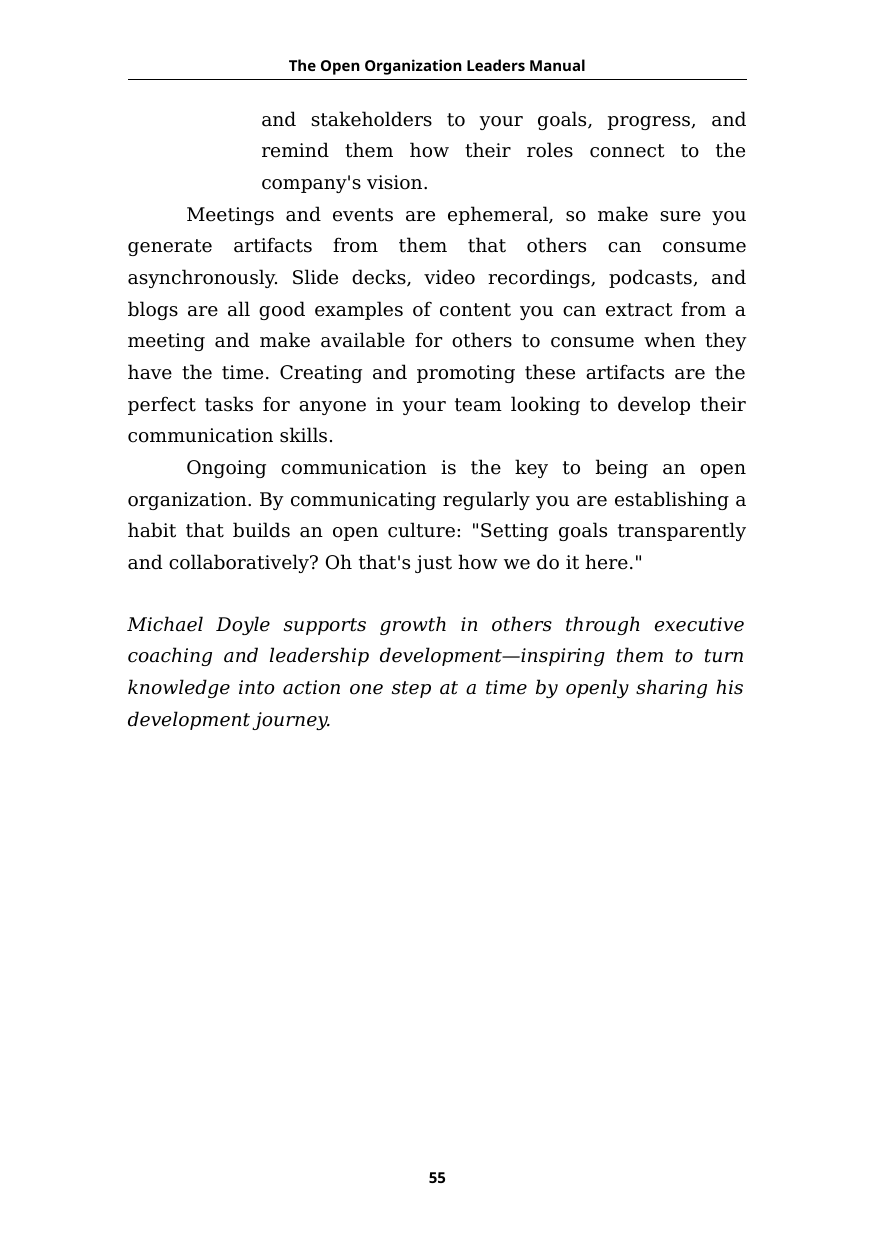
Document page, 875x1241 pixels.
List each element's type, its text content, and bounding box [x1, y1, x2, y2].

list and stakeholders to your goals, progress, and remind them how their roles connect to the company's vision. [223, 109, 747, 194]
text Meetings and events are ephemeral, so make sure you generate artifacts from them that others can consume asynchronously. Slide decks, video recordings, podcasts, and blogs are all good examples of content you can extract from a meeting and make available for others to consume when they have the time. Creating and promoting these artifacts are the perfect tasks for anyone in your team looking to develop their communication skills. [127, 204, 747, 447]
text Ongoing communication is the key to being an open organization. By communicating regularly you are establishing a habit that builds an open culture: "Setting goals transparently and collaboratively? Oh that's just how we do it here." [127, 457, 747, 574]
text Michael Doyle supports growth in others through executive coaching and leadership development—inspiring them to turn knowledge into action one step at a time by openly sharing his development journey. [127, 614, 747, 731]
